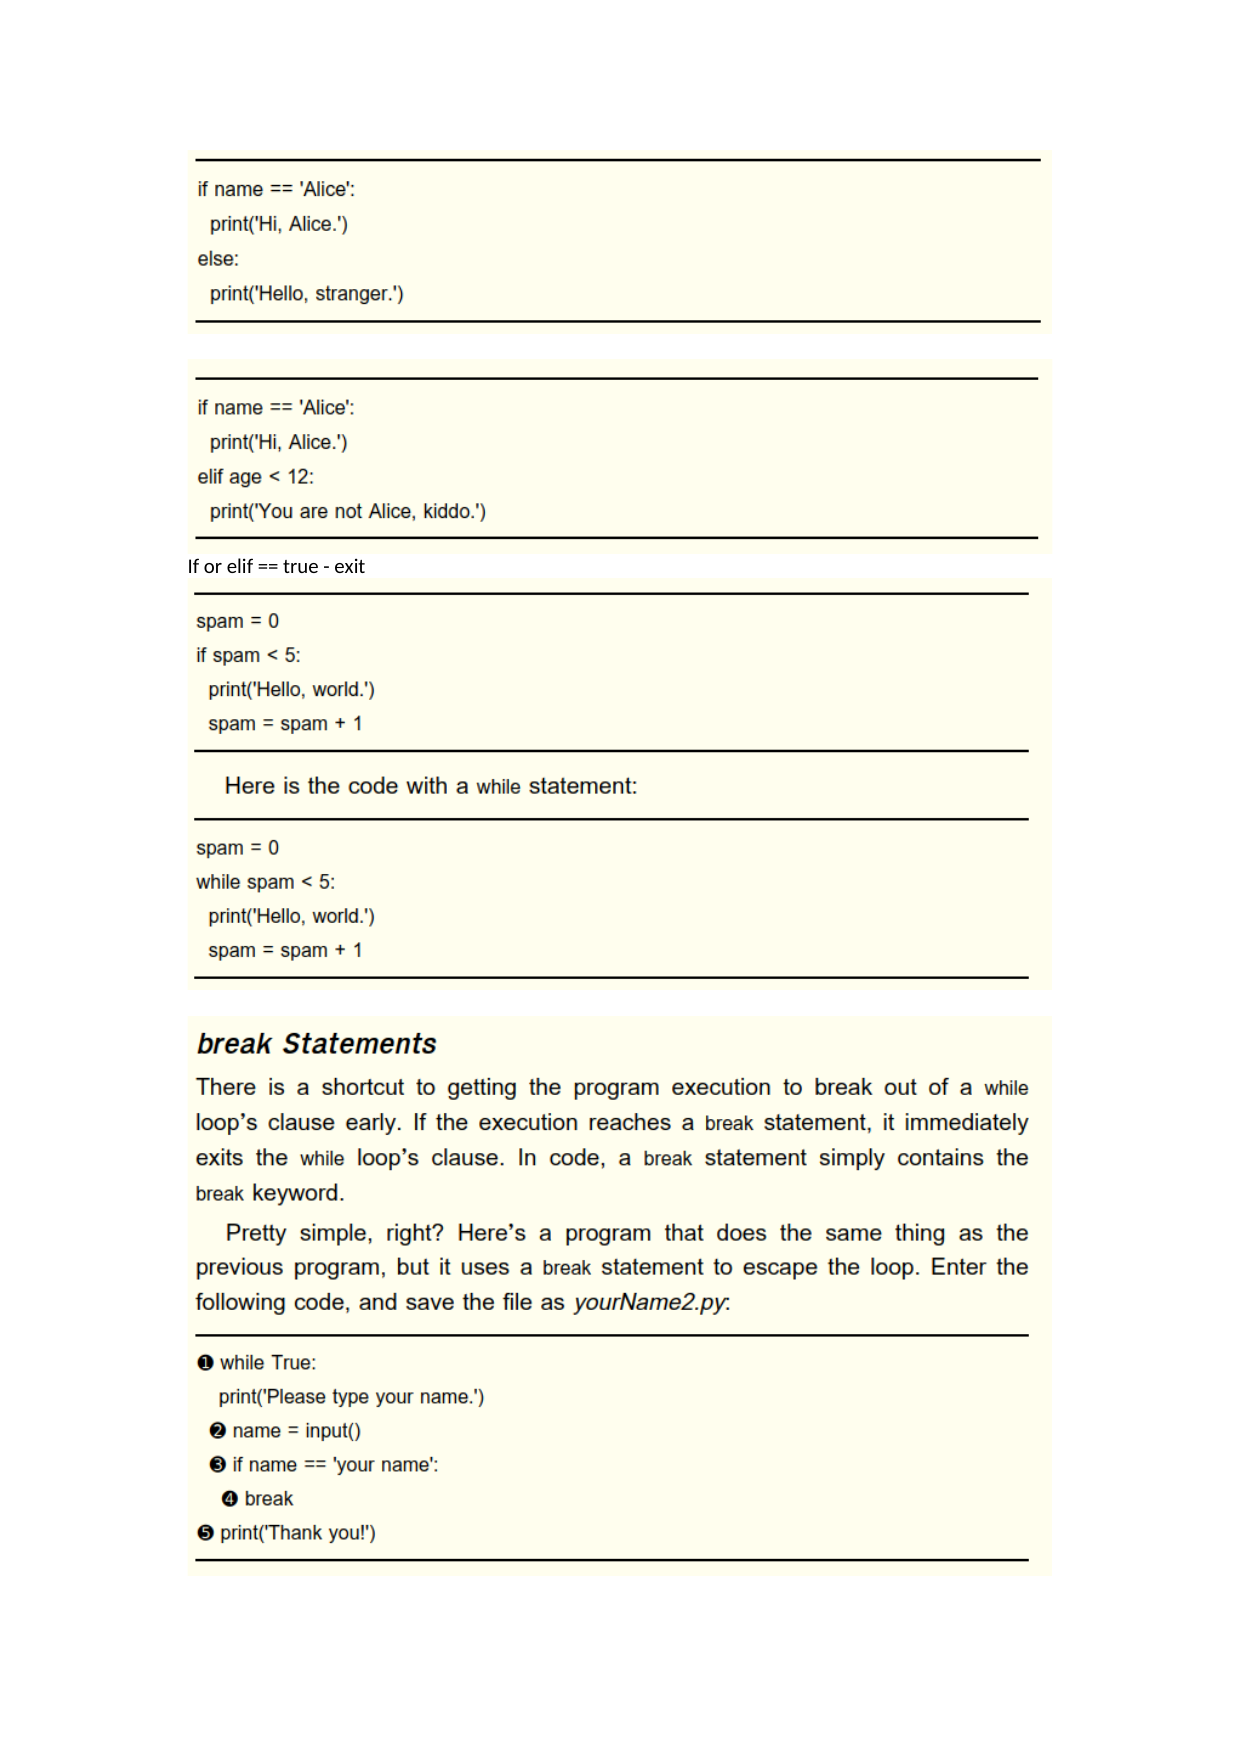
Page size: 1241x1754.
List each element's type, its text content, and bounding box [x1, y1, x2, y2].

picture [187, 150, 1052, 334]
text If or elif == true - exit [187, 554, 1053, 579]
picture [187, 359, 1053, 554]
picture [187, 578, 1052, 990]
picture [187, 1016, 1052, 1576]
